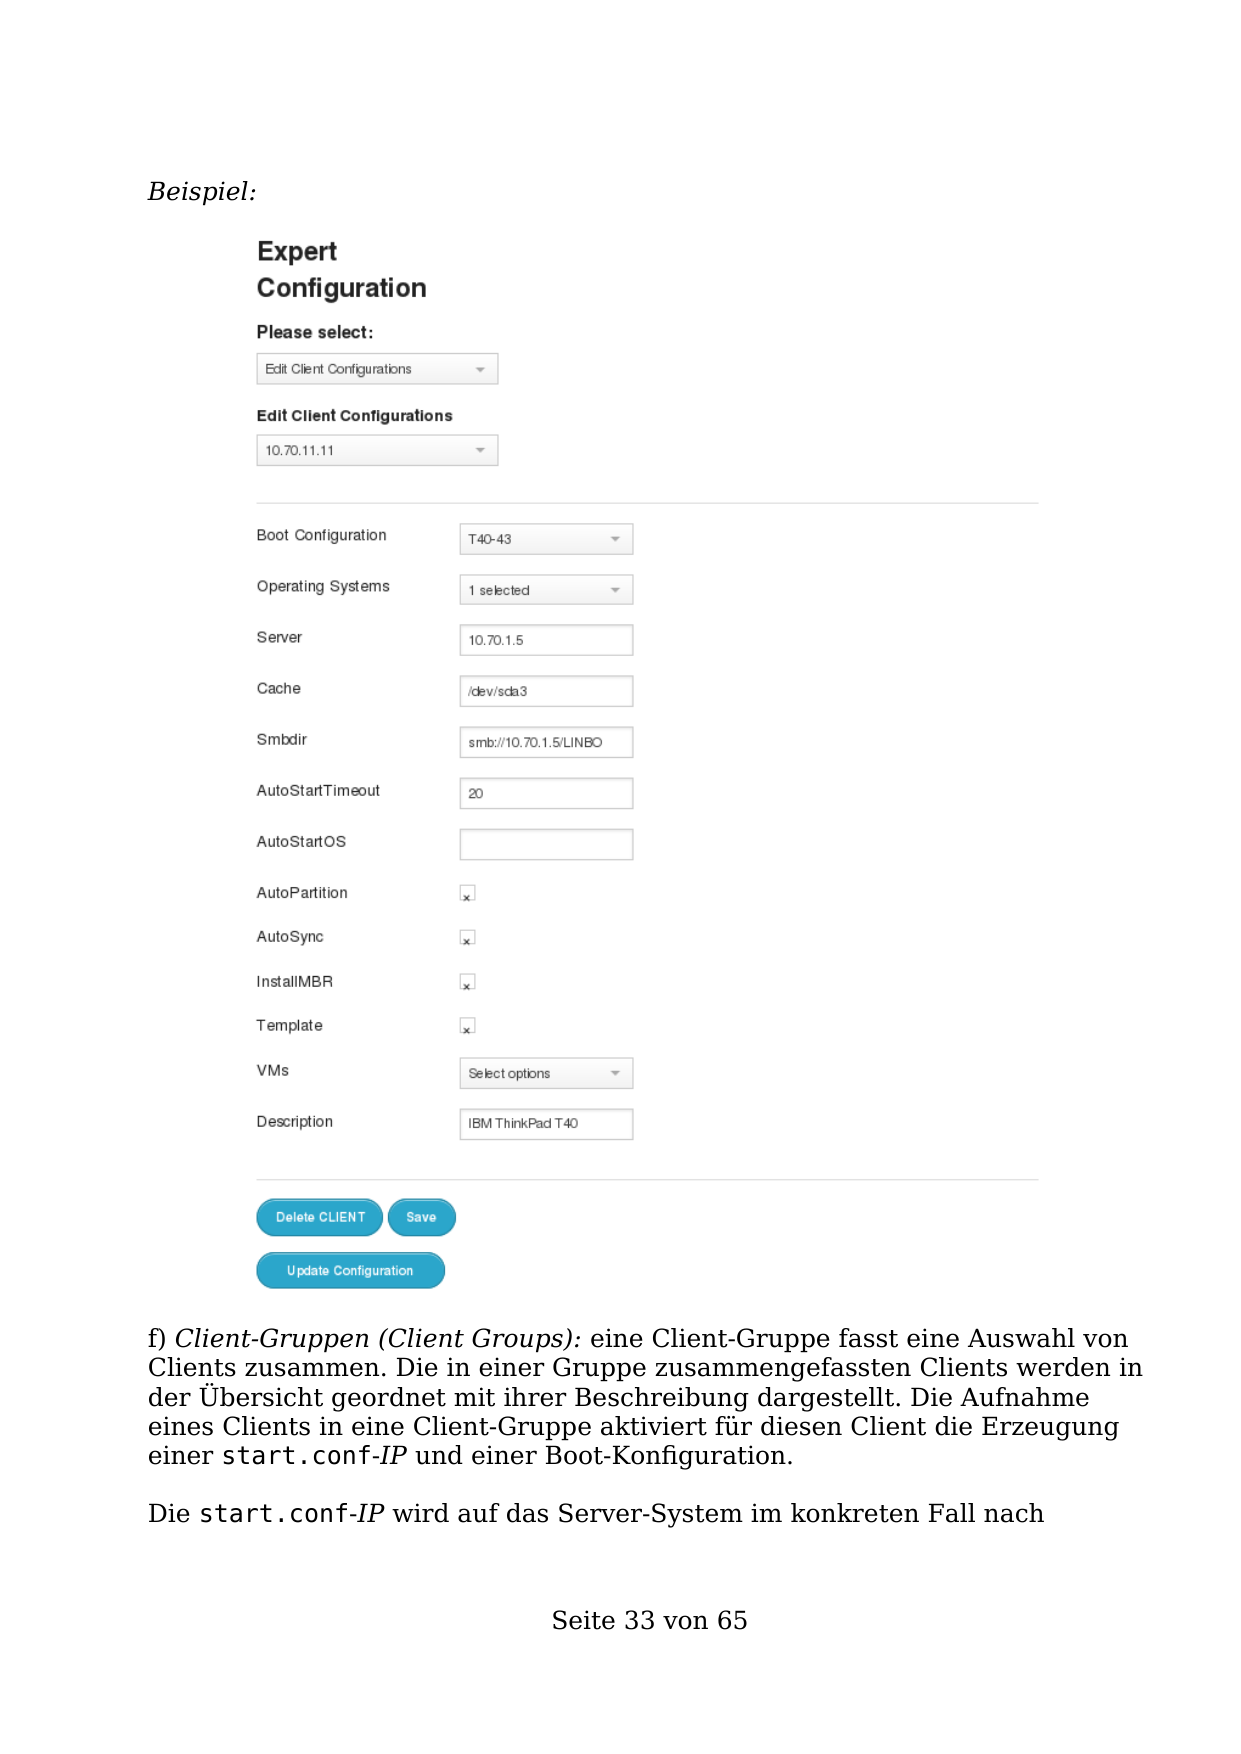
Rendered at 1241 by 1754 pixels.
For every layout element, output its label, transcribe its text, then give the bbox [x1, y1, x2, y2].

text Die start.conf-IP wird auf das Server-System im konkreten Fall nach [148, 1499, 1152, 1529]
text f) Client-Gruppen (Client Groups): eine Client-Gruppe fasst eine Auswahl von Clients zusammen. Die in einer Gruppe zusammengefassten Clients werden in der Übersicht geordnet mit ihrer Beschreibung dargestellt. Die Aufnahme eines Clients in eine Client-Gruppe aktiviert für diesen Client die Erzeugung einer start.conf-IP und einer Boot-Konfiguration. [148, 1324, 1152, 1470]
text Beispiel: [148, 177, 1152, 206]
picture [253, 235, 1046, 1296]
